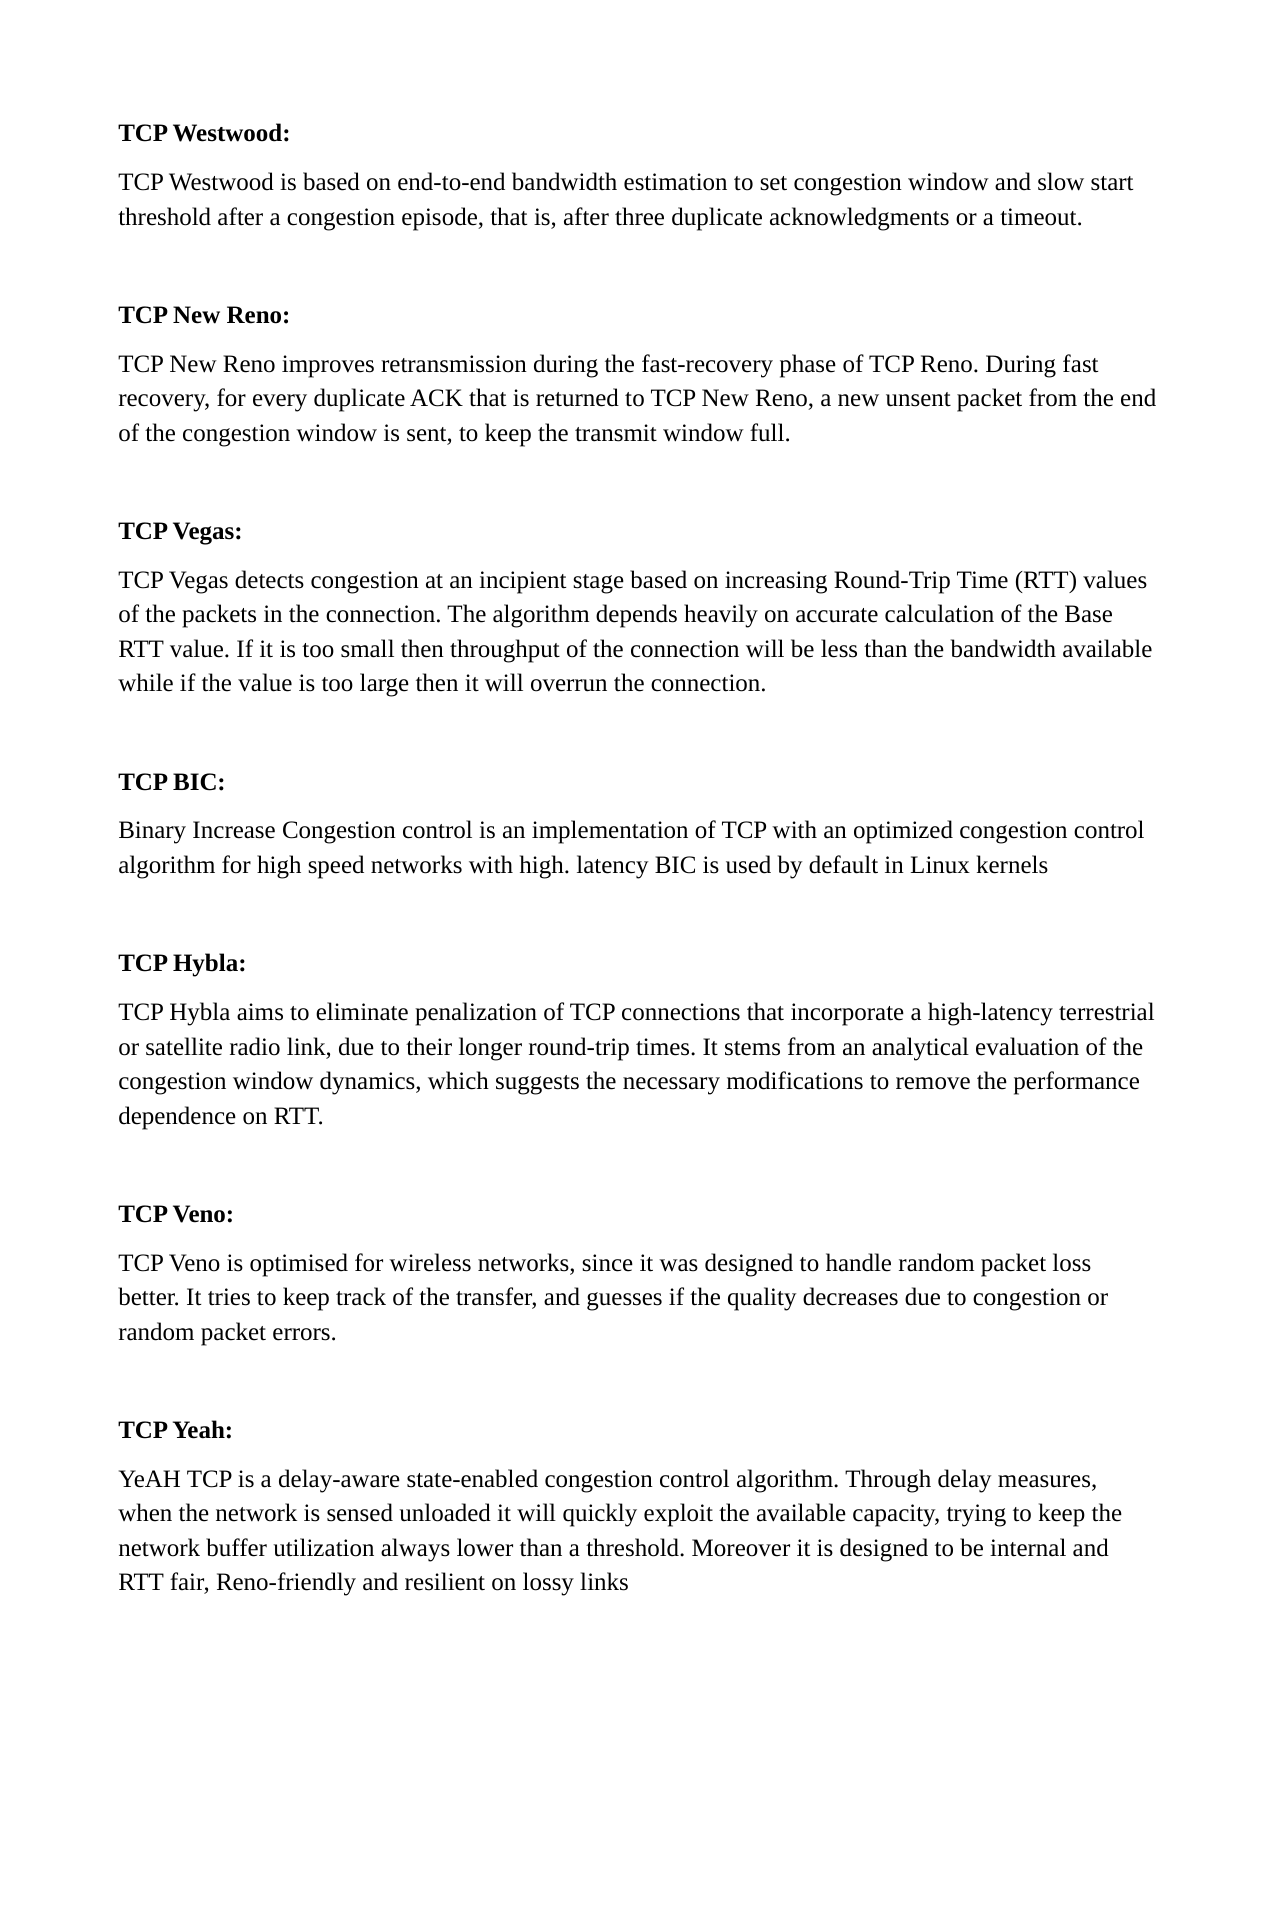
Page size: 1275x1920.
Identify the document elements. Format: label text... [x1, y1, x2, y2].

text TCP Westwood: [118, 118, 1157, 147]
text TCP Hybla: [118, 948, 1157, 977]
text TCP BIC: [118, 767, 1157, 795]
text TCP New Reno improves retransmission during the fast-recovery phase of TCP Reno. During fast recovery, for every duplicate ACK that is returned to TCP New Reno, a new unsent packet from the end of the congestion window is sent, to keep the transmit window full. [118, 349, 1157, 447]
text TCP Hybla aims to eliminate penalization of TCP connections that incorporate a high-latency terrestrial or satellite radio link, due to their longer round-trip times. It stems from an analytical evaluation of the congestion window dynamics, which suggests the necessary modifications to remove the performance dependence on RTT. [118, 997, 1157, 1129]
text TCP Vegas: [118, 516, 1157, 545]
text TCP Veno: [118, 1199, 1157, 1228]
text TCP Westwood is based on end-to-end bandwidth estimation to set congestion window and slow start threshold after a congestion episode, that is, after three duplicate acknowledgments or a timeout. [118, 167, 1157, 230]
text TCP Vegas detects congestion at an incipient stage based on increasing Round-Trip Time (RTT) values of the packets in the connection. The algorithm depends heavily on accurate calculation of the Base RTT value. If it is too small then throughput of the connection will be less than the bandwidth available while if the value is too large then it will overrun the connection. [118, 565, 1157, 697]
text TCP Yeah: [118, 1415, 1157, 1444]
text Binary Increase Congestion control is an implementation of TCP with an optimized congestion control algorithm for high speed networks with high. latency BIC is used by default in Linux kernels [118, 816, 1157, 879]
text YeAH TCP is a delay-aware state-enabled congestion control algorithm. Through delay measures, when the network is sensed unloaded it will quickly exploit the available capacity, trying to keep the network buffer utilization always lower than a threshold. Moreover it is designed to be internal and RTT fair, Reno-friendly and resilient on lossy links [118, 1464, 1157, 1596]
text TCP New Reno: [118, 300, 1157, 328]
text TCP Veno is optimised for wireless networks, since it was designed to handle random packet loss better. It tries to keep track of the transfer, and guesses if the quality decreases due to congestion or random packet errors. [118, 1248, 1157, 1346]
